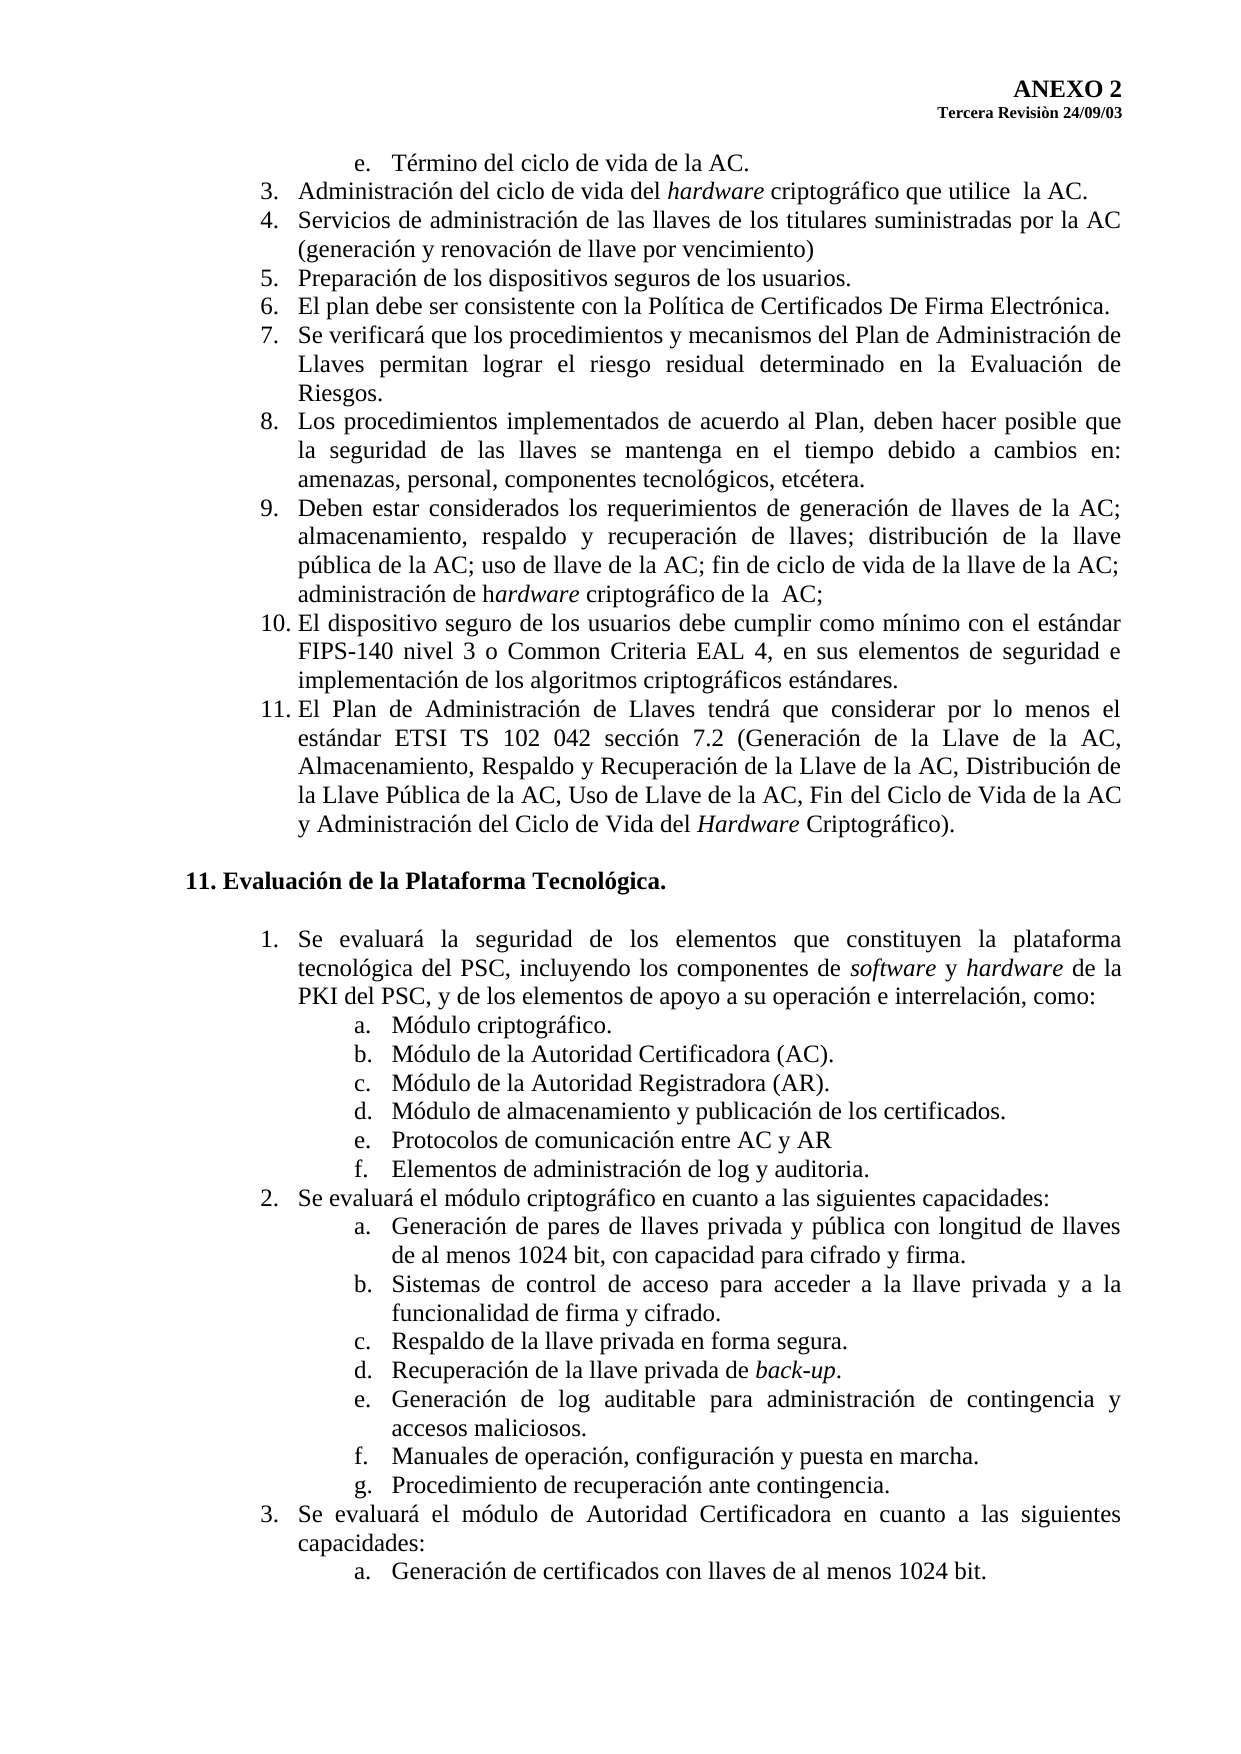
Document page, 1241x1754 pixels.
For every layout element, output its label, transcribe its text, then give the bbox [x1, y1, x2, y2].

list Módulo criptográfico. [354, 1010, 1122, 1039]
list Preparación de los dispositivos seguros de los usuarios. [260, 263, 1122, 291]
list Se evaluará la seguridad de los elementos que constituyen la plataforma tecnológica del PSC, incluyendo los componentes de software y hardware de la PKI del PSC, y de los elementos de apoyo a su operación e interrelación, como: [260, 924, 1122, 1010]
list Manuales de operación, configuración y puesta en marcha. [354, 1441, 1122, 1470]
list Elementos de administración de log y auditoria. [354, 1154, 1122, 1183]
list Generación de log auditable para administración de contingencia y accesos maliciosos. [354, 1384, 1122, 1441]
list Módulo de la Autoridad Registradora (AR). [354, 1068, 1122, 1096]
list Módulo de la Autoridad Certificadora (AC). [354, 1039, 1122, 1068]
list Sistemas de control de acceso para acceder a la llave privada y a la funcionalidad de firma y cifrado. [354, 1269, 1122, 1326]
list Evaluación de la Plataforma Tecnológica. [185, 866, 1122, 895]
list Respaldo de la llave privada en forma segura. [354, 1326, 1122, 1355]
list Término del ciclo de vida de la AC. [354, 148, 1122, 176]
list El plan debe ser consistente con la Política de Certificados De Firma Electrónica. [260, 291, 1122, 320]
list Deben estar considerados los requerimientos de generación de llaves de la AC; almacenamiento, respaldo y recuperación de llaves; distribución de la llave pública de la AC; uso de llave de la AC; fin de ciclo de vida de la llave de la AC; administración de hardware criptográfico de la AC; [260, 493, 1122, 608]
list Generación de certificados con llaves de al menos 1024 bit. [354, 1556, 1122, 1585]
list Servicios de administración de las llaves de los titulares suministradas por la AC (generación y renovación de llave por vencimiento) [260, 205, 1122, 263]
list Los procedimientos implementados de acuerdo al Plan, deben hacer posible que la seguridad de las llaves se mantenga en el tiempo debido a cambios en: amenazas, personal, componentes tecnológicos, etcétera. [260, 406, 1122, 493]
list Módulo de almacenamiento y publicación de los certificados. [354, 1096, 1122, 1125]
list El dispositivo seguro de los usuarios debe cumplir como mínimo con el estándar FIPS-140 nivel 3 o Common Criteria EAL 4, en sus elementos de seguridad e implementación de los algoritmos criptográficos estándares. [260, 608, 1122, 694]
list Protocolos de comunicación entre AC y AR [354, 1125, 1122, 1154]
list Generación de pares de llaves privada y pública con longitud de llaves de al menos 1024 bit, con capacidad para cifrado y firma. [354, 1211, 1122, 1269]
list Se evaluará el módulo criptográfico en cuanto a las siguientes capacidades: [260, 1183, 1122, 1211]
list Administración del ciclo de vida del hardware criptográfico que utilice la AC. [260, 176, 1122, 205]
list El Plan de Administración de Llaves tendrá que considerar por lo menos el estándar ETSI TS 102 042 sección 7.2 (Generación de la Llave de la AC, Almacenamiento, Respaldo y Recuperación de la Llave de la AC, Distribución de la Llave Pública de la AC, Uso de Llave de la AC, Fin del Ciclo de Vida de la AC y Administración del Ciclo de Vida del Hardware Criptográfico). [260, 694, 1122, 838]
list Se verificará que los procedimientos y mecanismos del Plan de Administración de Llaves permitan lograr el riesgo residual determinado en la Evaluación de Riesgos. [260, 320, 1122, 406]
list Recuperación de la llave privada de back-up. [354, 1355, 1122, 1384]
list Se evaluará el módulo de Autoridad Certificadora en cuanto a las siguientes capacidades: [260, 1499, 1122, 1556]
list Procedimiento de recuperación ante contingencia. [354, 1470, 1122, 1499]
